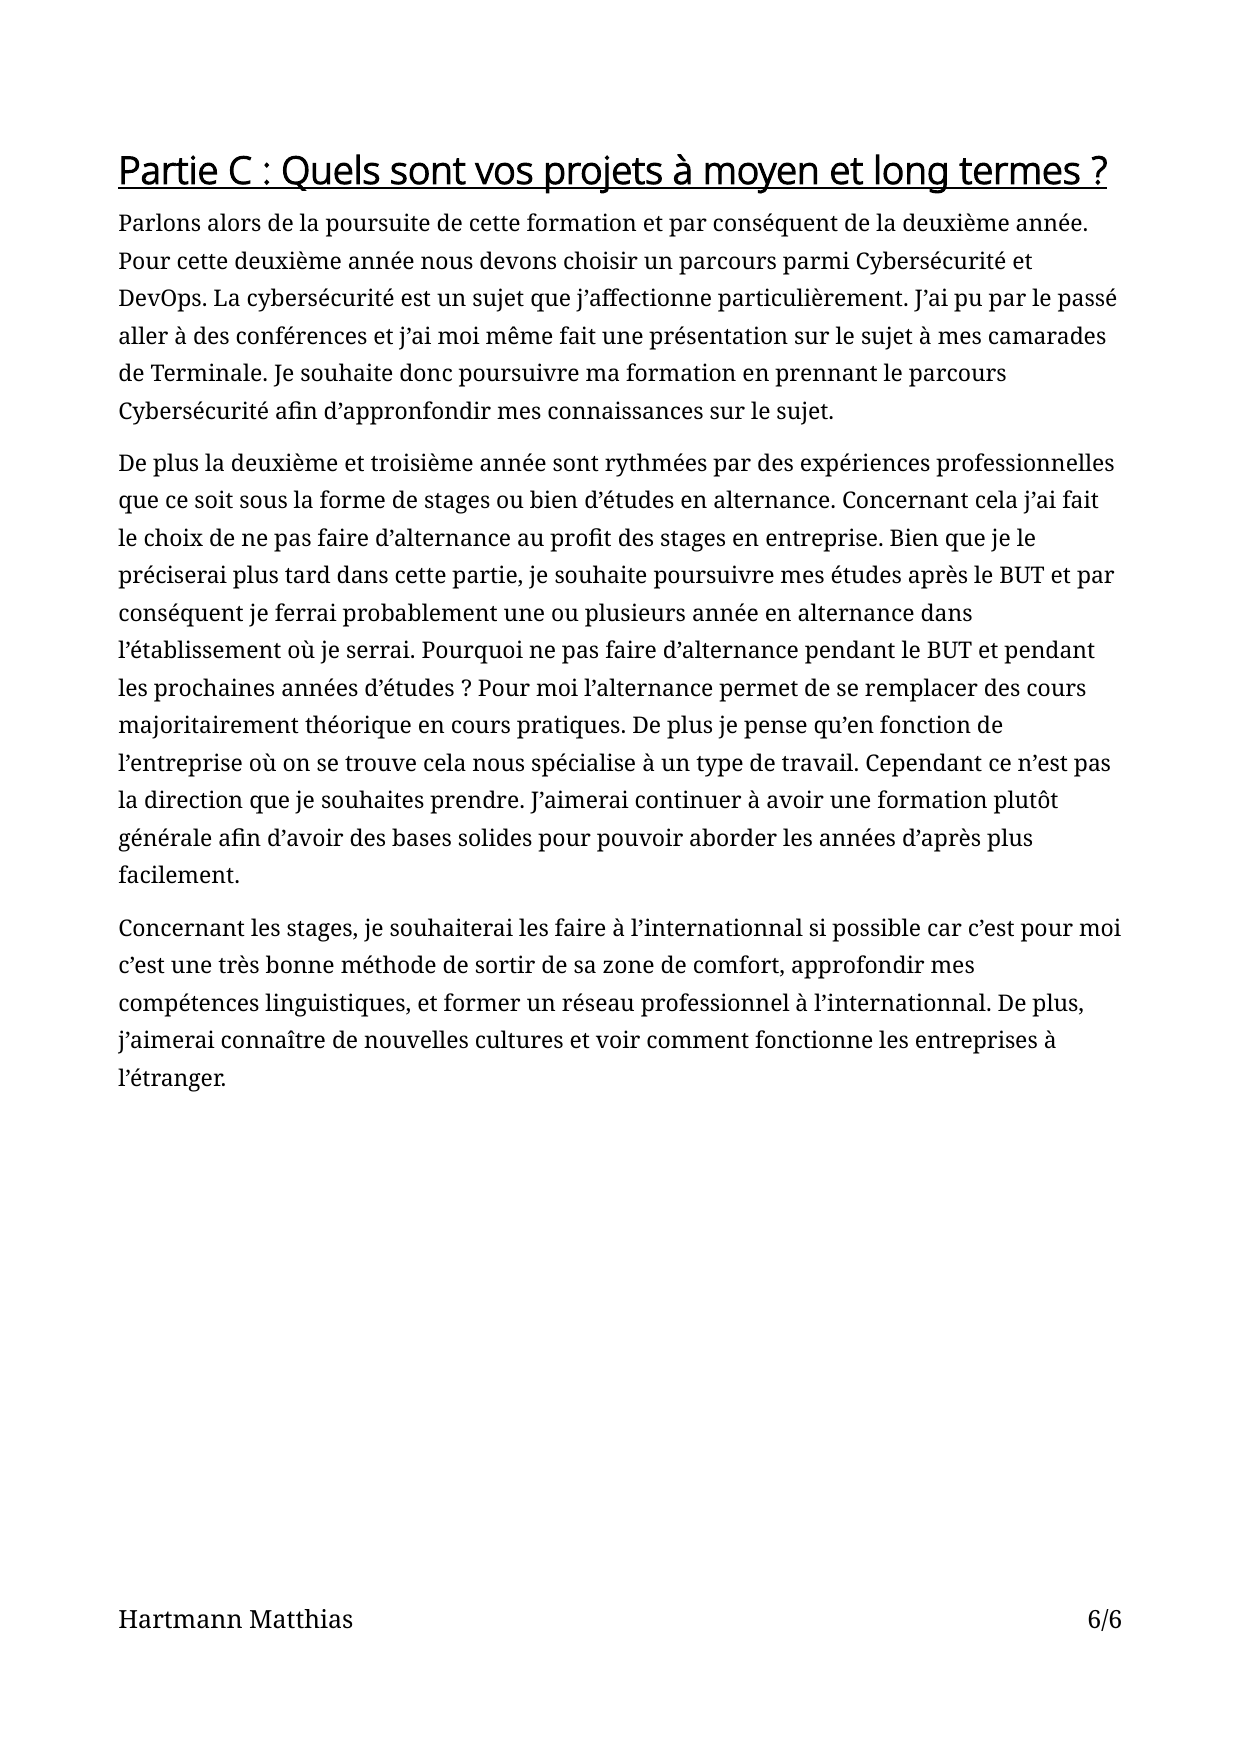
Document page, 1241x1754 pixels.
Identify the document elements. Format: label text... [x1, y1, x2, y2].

text Concernant les stages, je souhaiterai les faire à l’internationnal si possible car c’est pour moi c’est une très bonne méthode de sortir de sa zone de comfort, approfondir mes compétences linguistiques, et former un réseau professionnel à l’internationnal. De plus, j’aimerai connaître de nouvelles cultures et voir comment fonctionne les entreprises à l’étranger. [118, 911, 1122, 1093]
subtitle Partie C : Quels sont vos projets à moyen et long termes ? [118, 143, 1122, 195]
text De plus la deuxième et troisième année sont rythmées par des expériences professionnelles que ce soit sous la forme de stages ou bien d’études en alternance. Concernant cela j’ai fait le choix de ne pas faire d’alternance au profit des stages en entreprise. Bien que je le préciserai plus tard dans cette partie, je souhaite poursuivre mes études après le BUT et par conséquent je ferrai probablement une ou plusieurs année en alternance dans l’établissement où je serrai. Pourquoi ne pas faire d’alternance pendant le BUT et pendant les prochaines années d’études ? Pour moi l’alternance permet de se remplacer des cours majoritairement théorique en cours pratiques. De plus je pense qu’en fonction de l’entreprise où on se trouve cela nous spécialise à un type de travail. Cependant ce n’est pas la direction que je souhaites prendre. J’aimerai continuer à avoir une formation plutôt générale afin d’avoir des bases solides pour pouvoir aborder les années d’après plus facilement. [118, 447, 1122, 891]
text Parlons alors de la poursuite de cette formation et par conséquent de la deuxième année. Pour cette deuxième année nous devons choisir un parcours parmi Cybersécurité et DevOps. La cybersécurité est un sujet que j’affectionne particulièrement. J’ai pu par le passé aller à des conférences et j’ai moi même fait une présentation sur le sujet à mes camarades de Terminale. Je souhaite donc poursuivre ma formation en prennant le parcours Cybersécurité afin d’appronfondir mes connaissances sur le sujet. [118, 207, 1122, 426]
